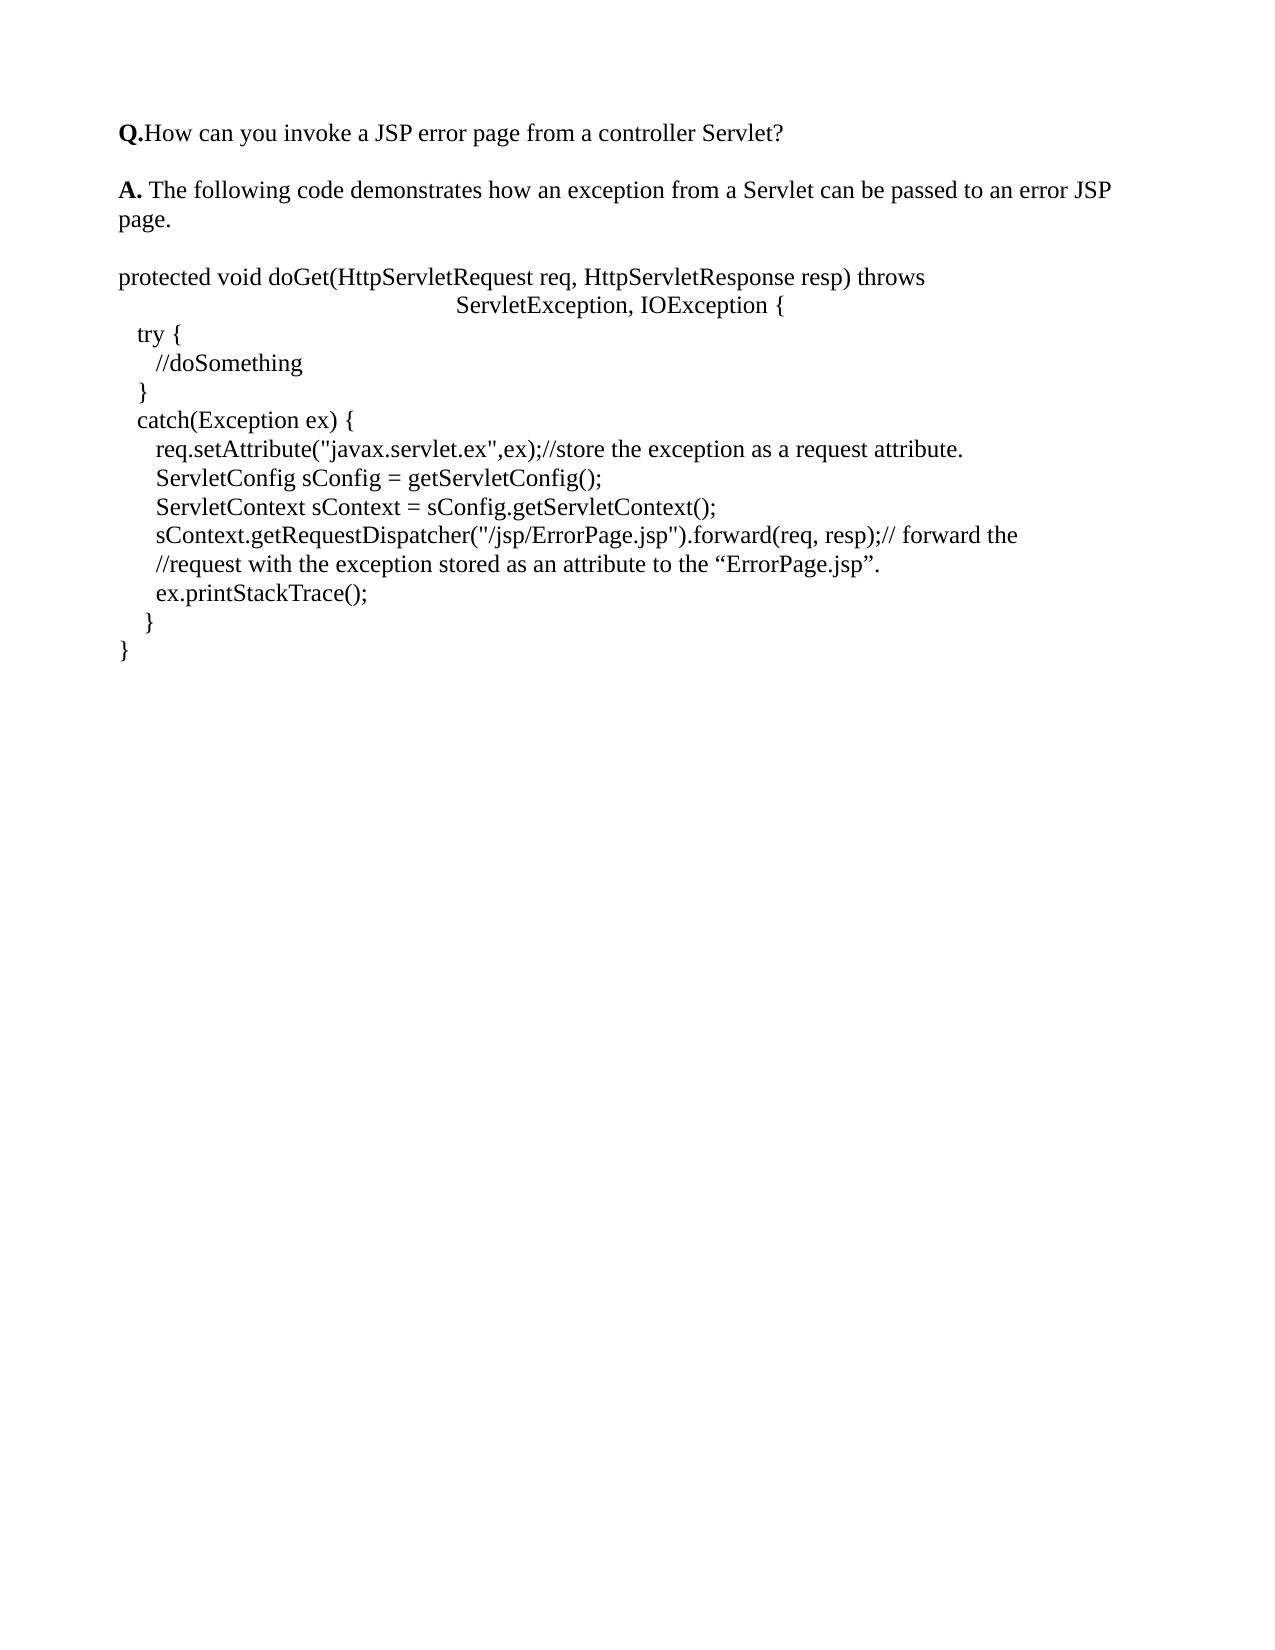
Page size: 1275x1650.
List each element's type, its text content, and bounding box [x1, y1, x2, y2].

text A. The following code demonstrates how an exception from a Servlet can be passed to an error JSP page. [118, 147, 1157, 233]
text sContext.getRequestDispatcher("/jsp/ErrorPage.jsp").forward(req, resp);// forward the [118, 521, 1157, 549]
text catch(Exception ex) { [118, 406, 1157, 434]
text ServletContext sContext = sConfig.getServletContext(); [118, 492, 1157, 521]
text } [118, 636, 1157, 664]
text //doSomething [118, 348, 1157, 377]
text } [118, 377, 1157, 406]
text req.setAttribute("javax.servlet.ex",ex);//store the exception as a request attribute. [118, 434, 1157, 463]
text ex.printStackTrace(); [118, 578, 1157, 607]
text } [118, 607, 1157, 636]
text ServletException, IOException { [118, 291, 1157, 319]
text protected void doGet(HttpServletRequest req, HttpServletResponse resp) throws [118, 262, 1157, 291]
text ServletConfig sConfig = getServletConfig(); [118, 463, 1157, 492]
text try { [118, 319, 1157, 348]
text //request with the exception stored as an attribute to the “ErrorPage.jsp”. [118, 549, 1157, 578]
text Q.How can you invoke a JSP error page from a controller Servlet? [118, 118, 1157, 147]
